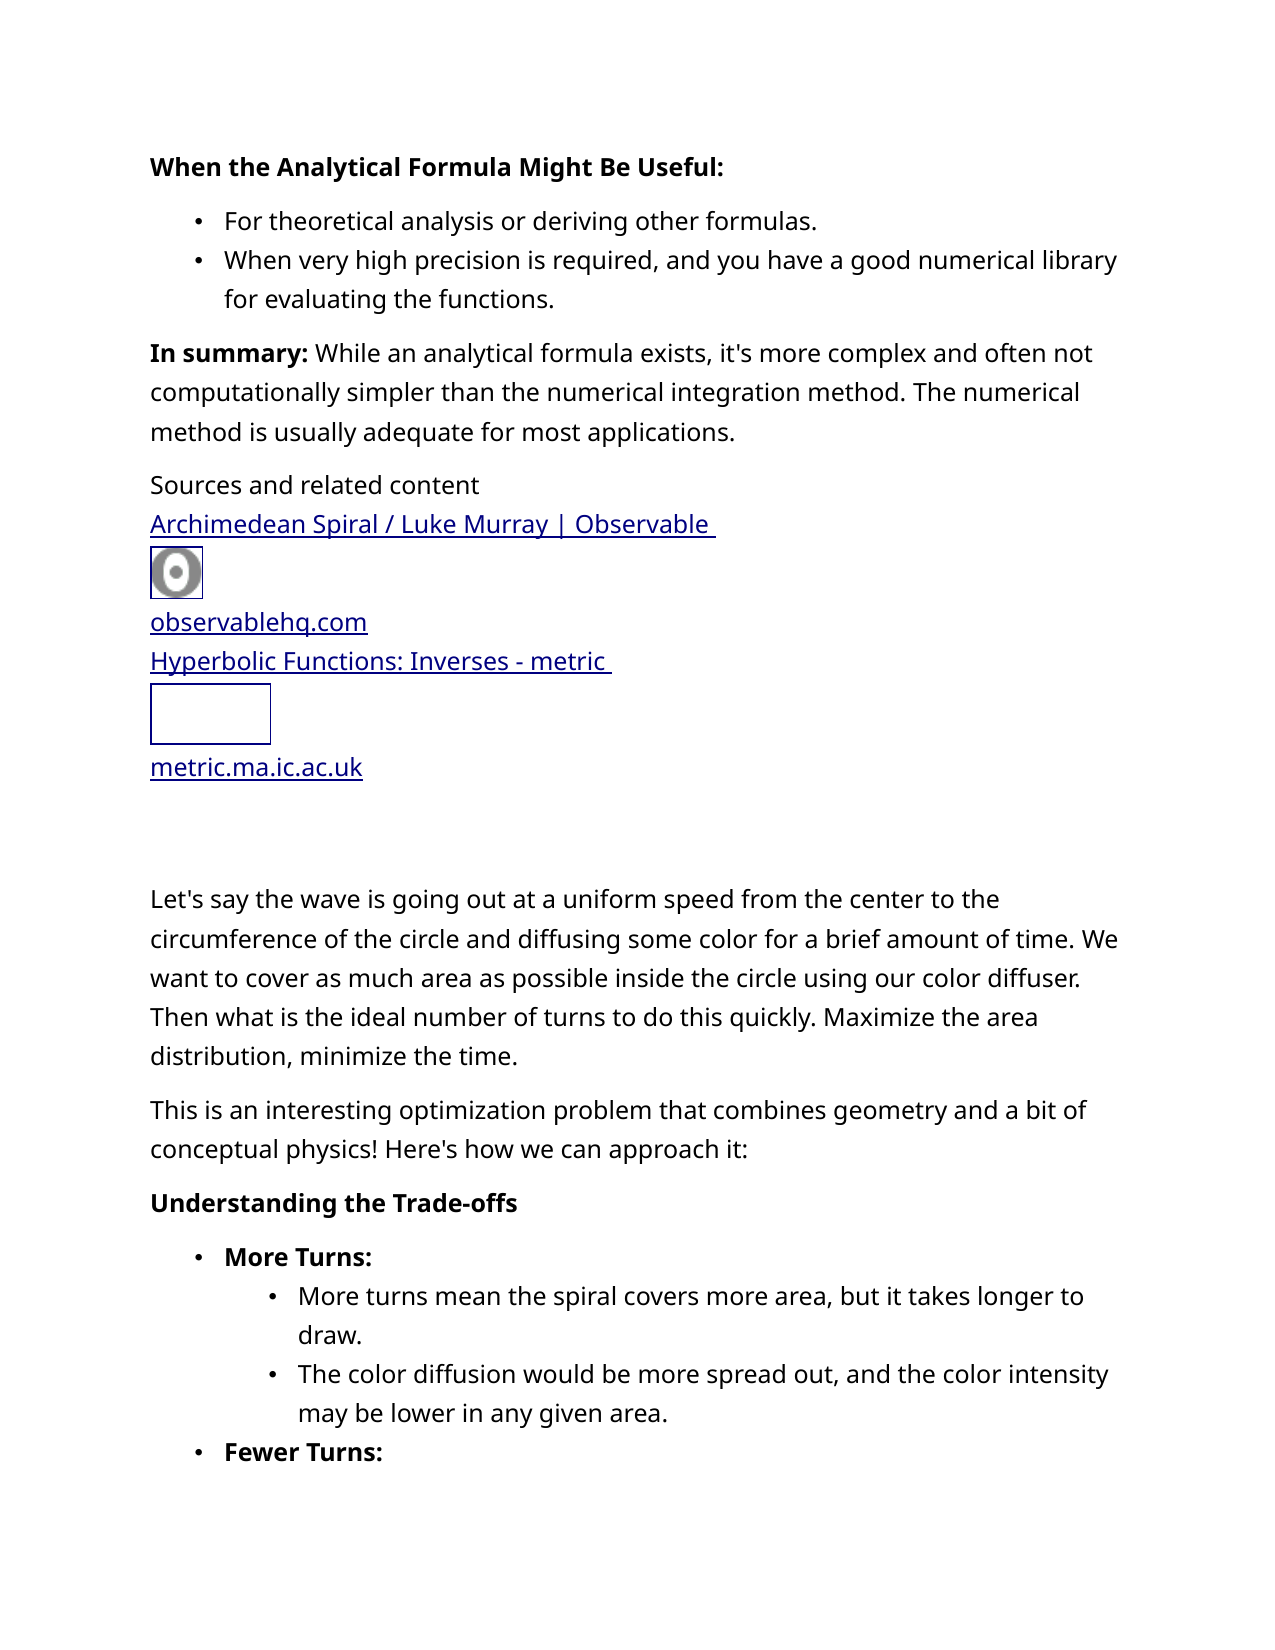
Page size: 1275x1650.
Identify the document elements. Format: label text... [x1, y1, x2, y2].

list Fewer Turns: [194, 1435, 1125, 1469]
list More Turns: [194, 1239, 1125, 1273]
text Understanding the Trade-offs [150, 1186, 1125, 1219]
text observablehq.com [150, 604, 1125, 638]
text Let's say the wave is going out at a uniform speed from the center to the circumference of the circle and diffusing some color for a brief amount of time. We want to cover as much area as possible inside the circle using our color diffuser. Then what is the ideal number of turns to do this quickly. Maximize the area distribution, minimize the time. [150, 882, 1125, 1073]
list For theoretical analysis or deriving other formulas. [194, 204, 1125, 238]
list More turns mean the spiral covers more area, but it takes longer to draw. [268, 1278, 1125, 1352]
list When very high precision is required, and you have a good numerical library for evaluating the functions. [194, 243, 1125, 316]
text metric.ma.ic.ac.uk [150, 750, 1125, 784]
list The color diffusion would be more spread out, and the color intensity may be lower in any given area. [268, 1357, 1125, 1430]
text In summary: While an analytical formula exists, it's more complex and often not computationally simpler than the numerical integration method. The numerical method is usually adequate for most applications. [150, 336, 1125, 448]
text When the Analytical Formula Might Be Useful: [150, 150, 1125, 184]
text Sources and related content [150, 468, 1125, 502]
text Hyperbolic Functions: Inverses - metric [150, 644, 1125, 678]
text Archimedean Spiral / Luke Murray | Observable [150, 507, 1125, 541]
text This is an interesting optimization problem that combines geometry and a bit of conceptual physics! Here's how we can approach it: [150, 1093, 1125, 1166]
picture [152, 548, 202, 598]
